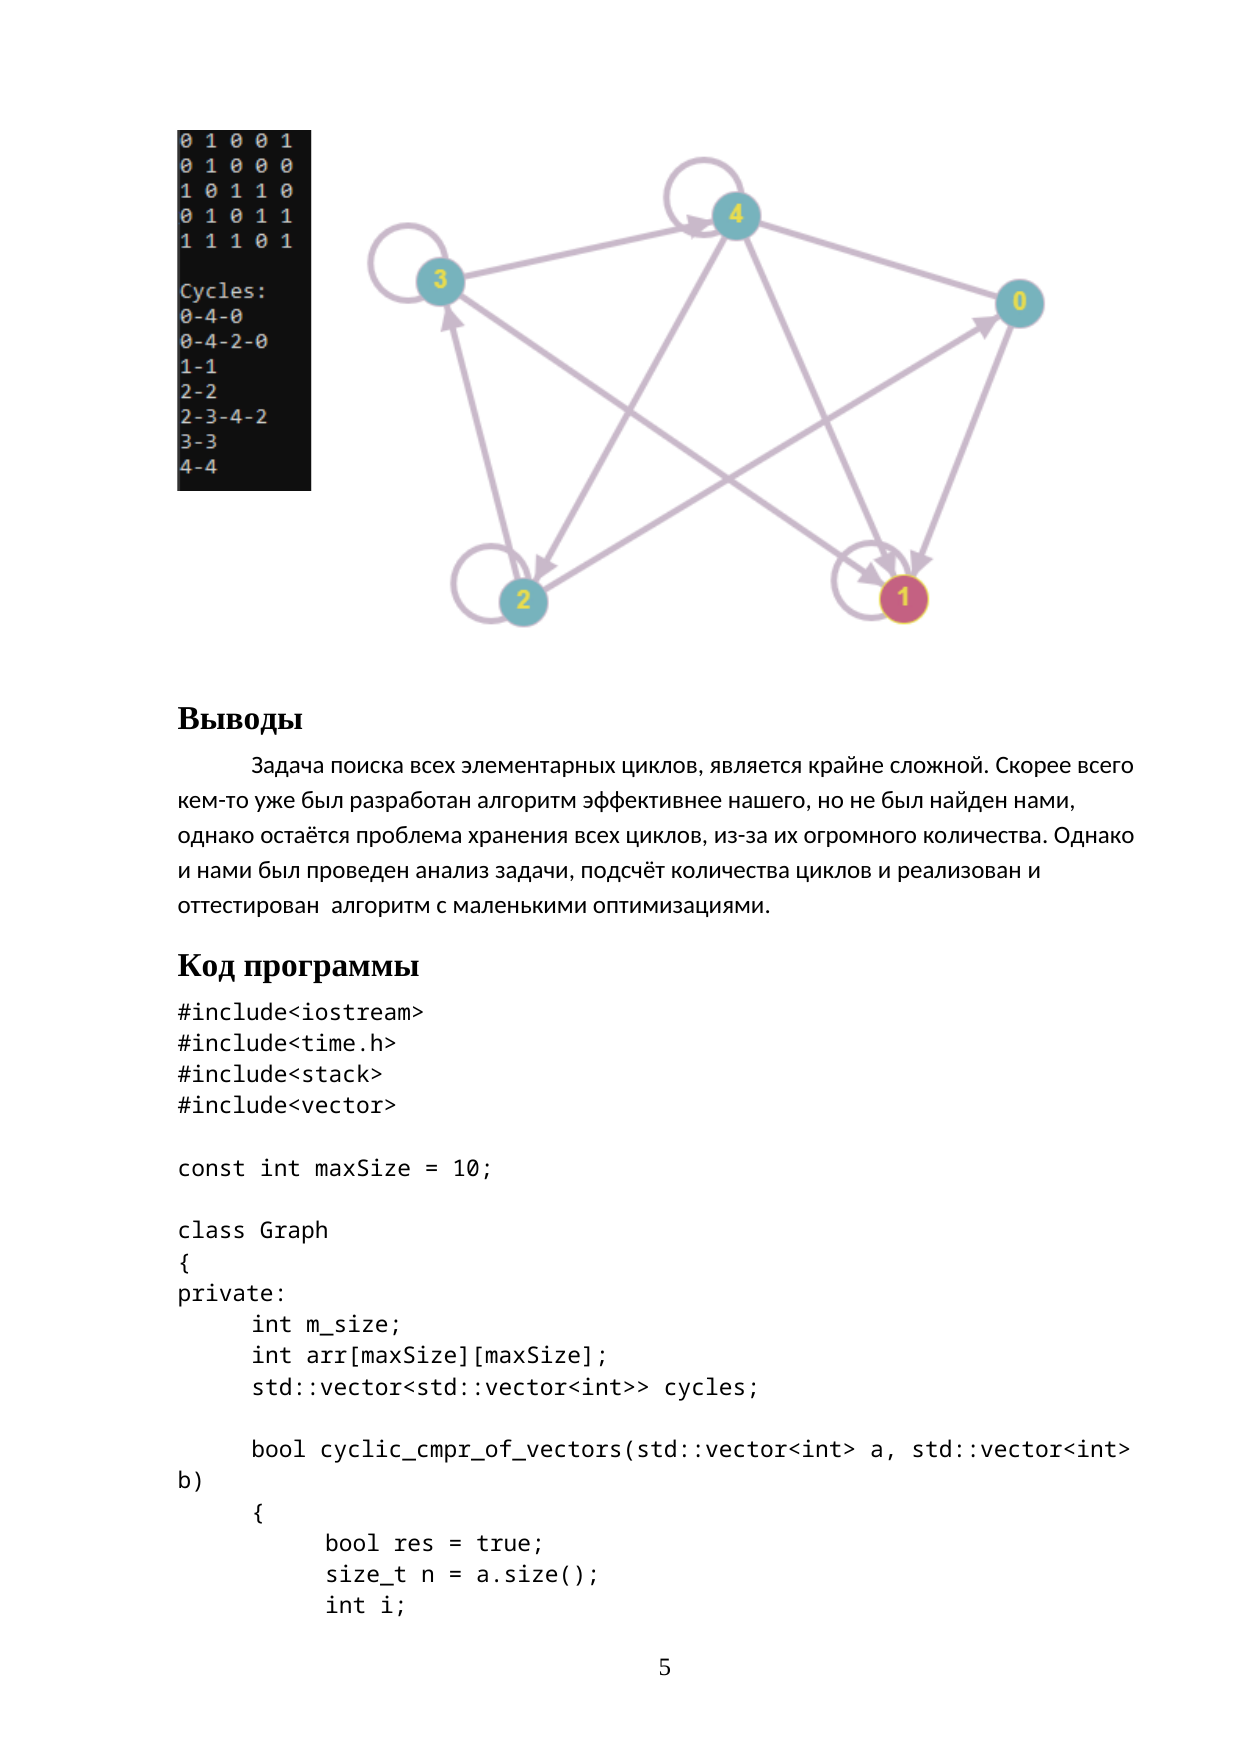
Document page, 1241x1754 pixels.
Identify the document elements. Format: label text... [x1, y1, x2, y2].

text class Graph [177, 1214, 1152, 1246]
subtitle Выводы [177, 698, 1152, 737]
text std::vector<std::vector<int>> cycles; [177, 1371, 1152, 1402]
text const int maxSize = 10; [177, 1152, 1152, 1183]
text bool res = true; [177, 1527, 1152, 1558]
text int i; [177, 1589, 1152, 1621]
text { [177, 1246, 1152, 1277]
text size_t n = a.size(); [177, 1558, 1152, 1589]
picture [177, 118, 1100, 673]
text #include<vector> [177, 1089, 1152, 1121]
text #include<time.h> [177, 1027, 1152, 1058]
text int arr[maxSize][maxSize]; [177, 1339, 1152, 1371]
text bool cyclic_cmpr_of_vectors(std::vector<int> a, std::vector<int> b) [177, 1433, 1152, 1496]
subtitle Код программы [177, 945, 1152, 983]
text Задача поиска всех элементарных циклов, является крайне сложной. Скорее всего кем-то уже был разработан алгоритм эффективнее нашего, но не был найден нами, однако остаётся проблема хранения всех циклов, из-за их огромного количества. Однако и нами был проведен анализ задачи, подсчёт количества циклов и реализован и оттестирован алгоритм с маленькими оптимизациями. [177, 749, 1152, 919]
text int m_size; [177, 1308, 1152, 1339]
text private: [177, 1277, 1152, 1308]
text #include<iostream> [177, 996, 1152, 1027]
text { [177, 1496, 1152, 1527]
text #include<stack> [177, 1058, 1152, 1089]
